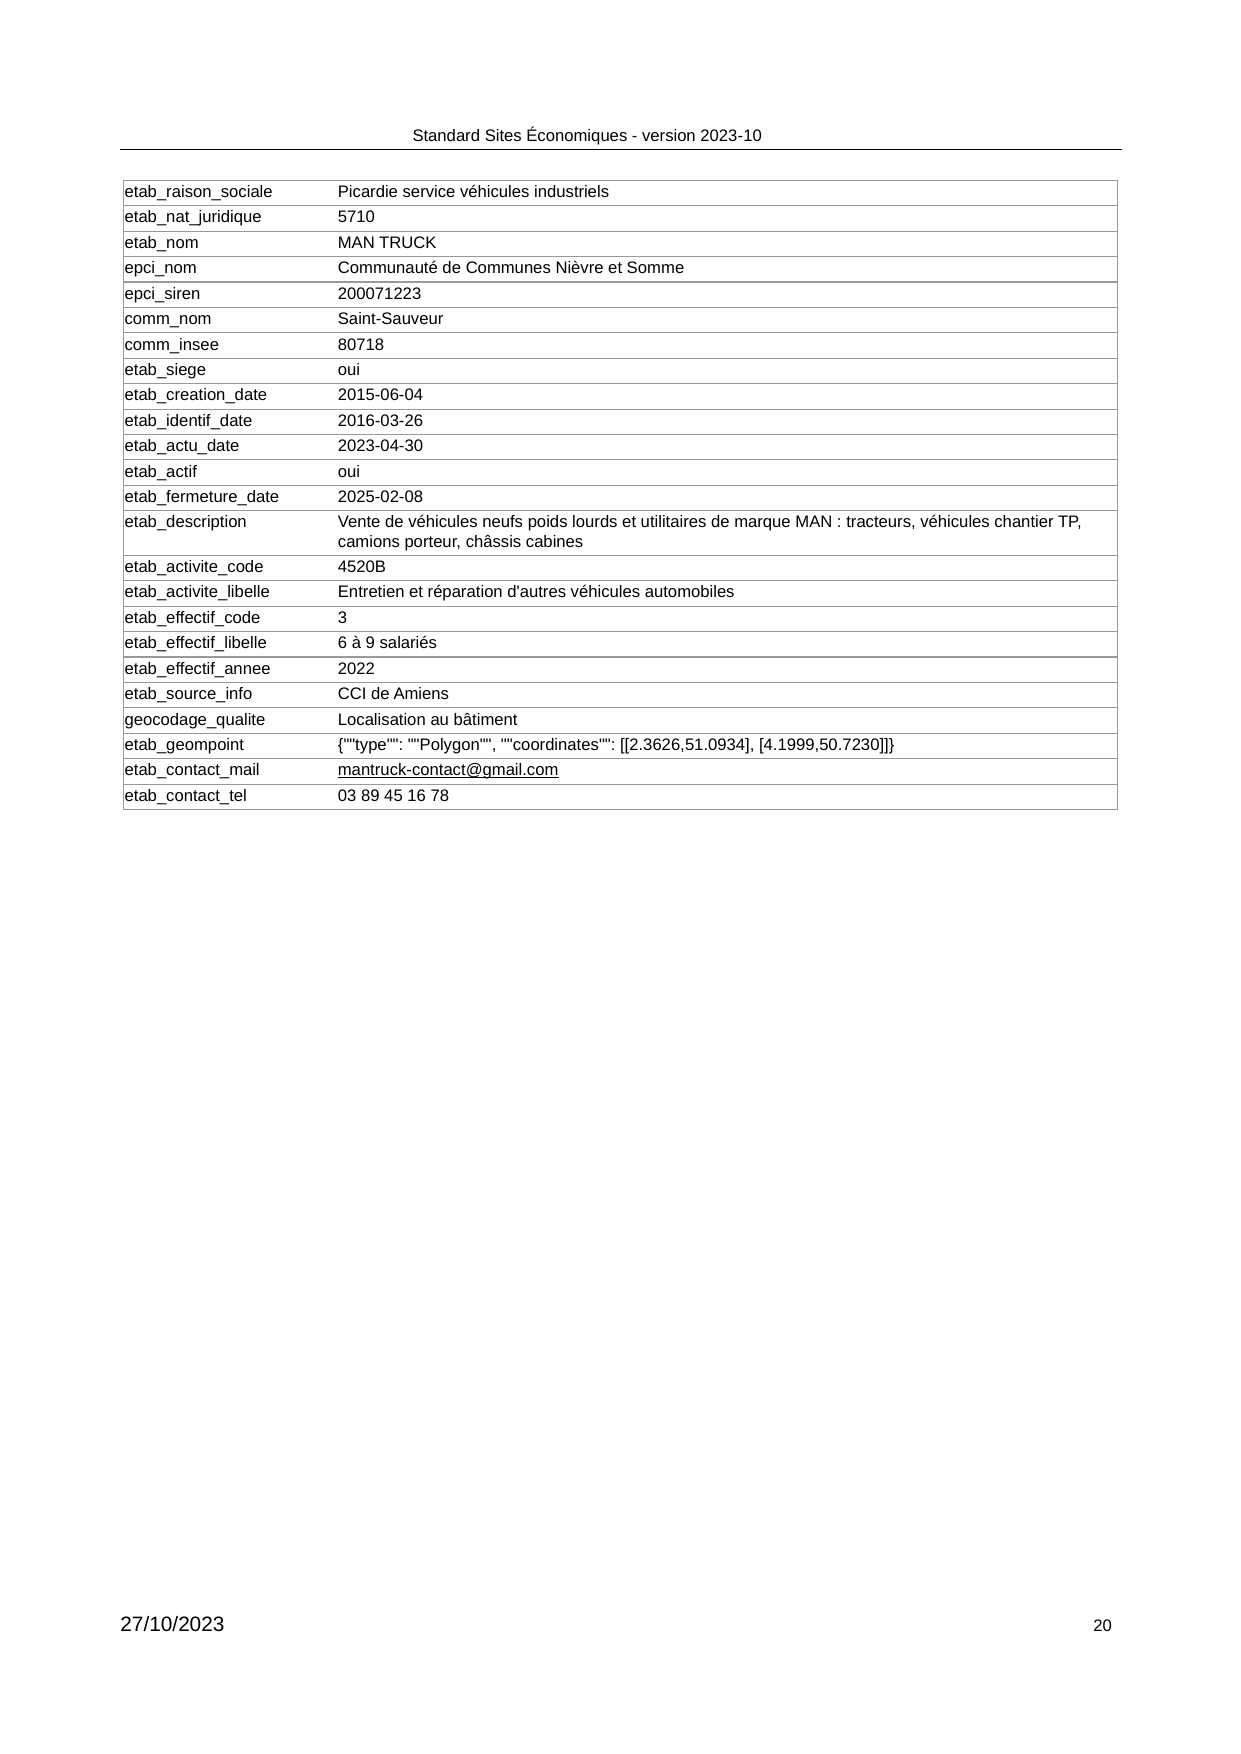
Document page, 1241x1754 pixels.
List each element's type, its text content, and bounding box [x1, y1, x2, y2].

table_cell 4520B [337, 556, 1117, 580]
table_cell 2015-06-04 [337, 384, 1117, 408]
table_cell etab_description [124, 511, 337, 555]
table_cell 3 [337, 607, 1117, 631]
table_cell etab_creation_date [124, 384, 337, 408]
table_cell Picardie service véhicules industriels [337, 181, 1117, 205]
table_cell etab_source_info [124, 683, 337, 707]
table_cell etab_activite_code [124, 556, 337, 580]
table_cell Communauté de Communes Nièvre et Somme [337, 257, 1117, 281]
table_cell etab_effectif_annee [124, 658, 337, 682]
table_cell 2023-04-30 [337, 435, 1117, 459]
table_cell etab_contact_mail [124, 759, 337, 783]
table_cell Saint-Sauveur [337, 308, 1117, 332]
table_cell etab_geompoint [124, 734, 337, 758]
table_cell etab_activite_libelle [124, 581, 337, 606]
table_cell etab_nom [124, 232, 337, 256]
table_cell etab_effectif_libelle [124, 632, 337, 656]
table_cell etab_actu_date [124, 435, 337, 459]
table_cell 80718 [337, 333, 1117, 358]
table_cell comm_nom [124, 308, 337, 332]
table_cell 5710 [337, 206, 1117, 231]
table_cell etab_raison_sociale [124, 181, 337, 205]
table_cell mantruck-contact@gmail.com [337, 759, 1117, 783]
table_cell 6 à 9 salariés [337, 632, 1117, 656]
table_cell etab_nat_juridique [124, 206, 337, 231]
table_cell 2022 [337, 658, 1117, 682]
table_cell epci_nom [124, 257, 337, 281]
table_cell etab_effectif_code [124, 607, 337, 631]
table_cell {""type"": ""Polygon"", ""coordinates"": [[2.3626,51.0934], [4.1999,50.7230]]} [337, 734, 1117, 758]
table_cell geocodage_qualite [124, 708, 337, 733]
table_cell etab_identif_date [124, 410, 337, 434]
table_cell 03 89 45 16 78 [337, 785, 1117, 809]
table_cell comm_insee [124, 333, 337, 358]
table_cell etab_siege [124, 359, 337, 383]
table_cell oui [337, 460, 1117, 485]
table_cell 2025-02-08 [337, 486, 1117, 510]
table_cell MAN TRUCK [337, 232, 1117, 256]
table_cell etab_actif [124, 460, 337, 485]
table_cell etab_fermeture_date [124, 486, 337, 510]
table_cell Entretien et réparation d'autres véhicules automobiles [337, 581, 1117, 606]
table_cell Vente de véhicules neufs poids lourds et utilitaires de marque MAN : tracteurs, véhicules chantier TP, camions porteur, châssis cabines [337, 511, 1117, 555]
table_cell Localisation au bâtiment [337, 708, 1117, 733]
table_cell 200071223 [337, 283, 1117, 307]
table_cell CCI de Amiens [337, 683, 1117, 707]
table_cell oui [337, 359, 1117, 383]
table_cell 2016-03-26 [337, 410, 1117, 434]
table_cell epci_siren [124, 283, 337, 307]
table_cell etab_contact_tel [124, 785, 337, 809]
